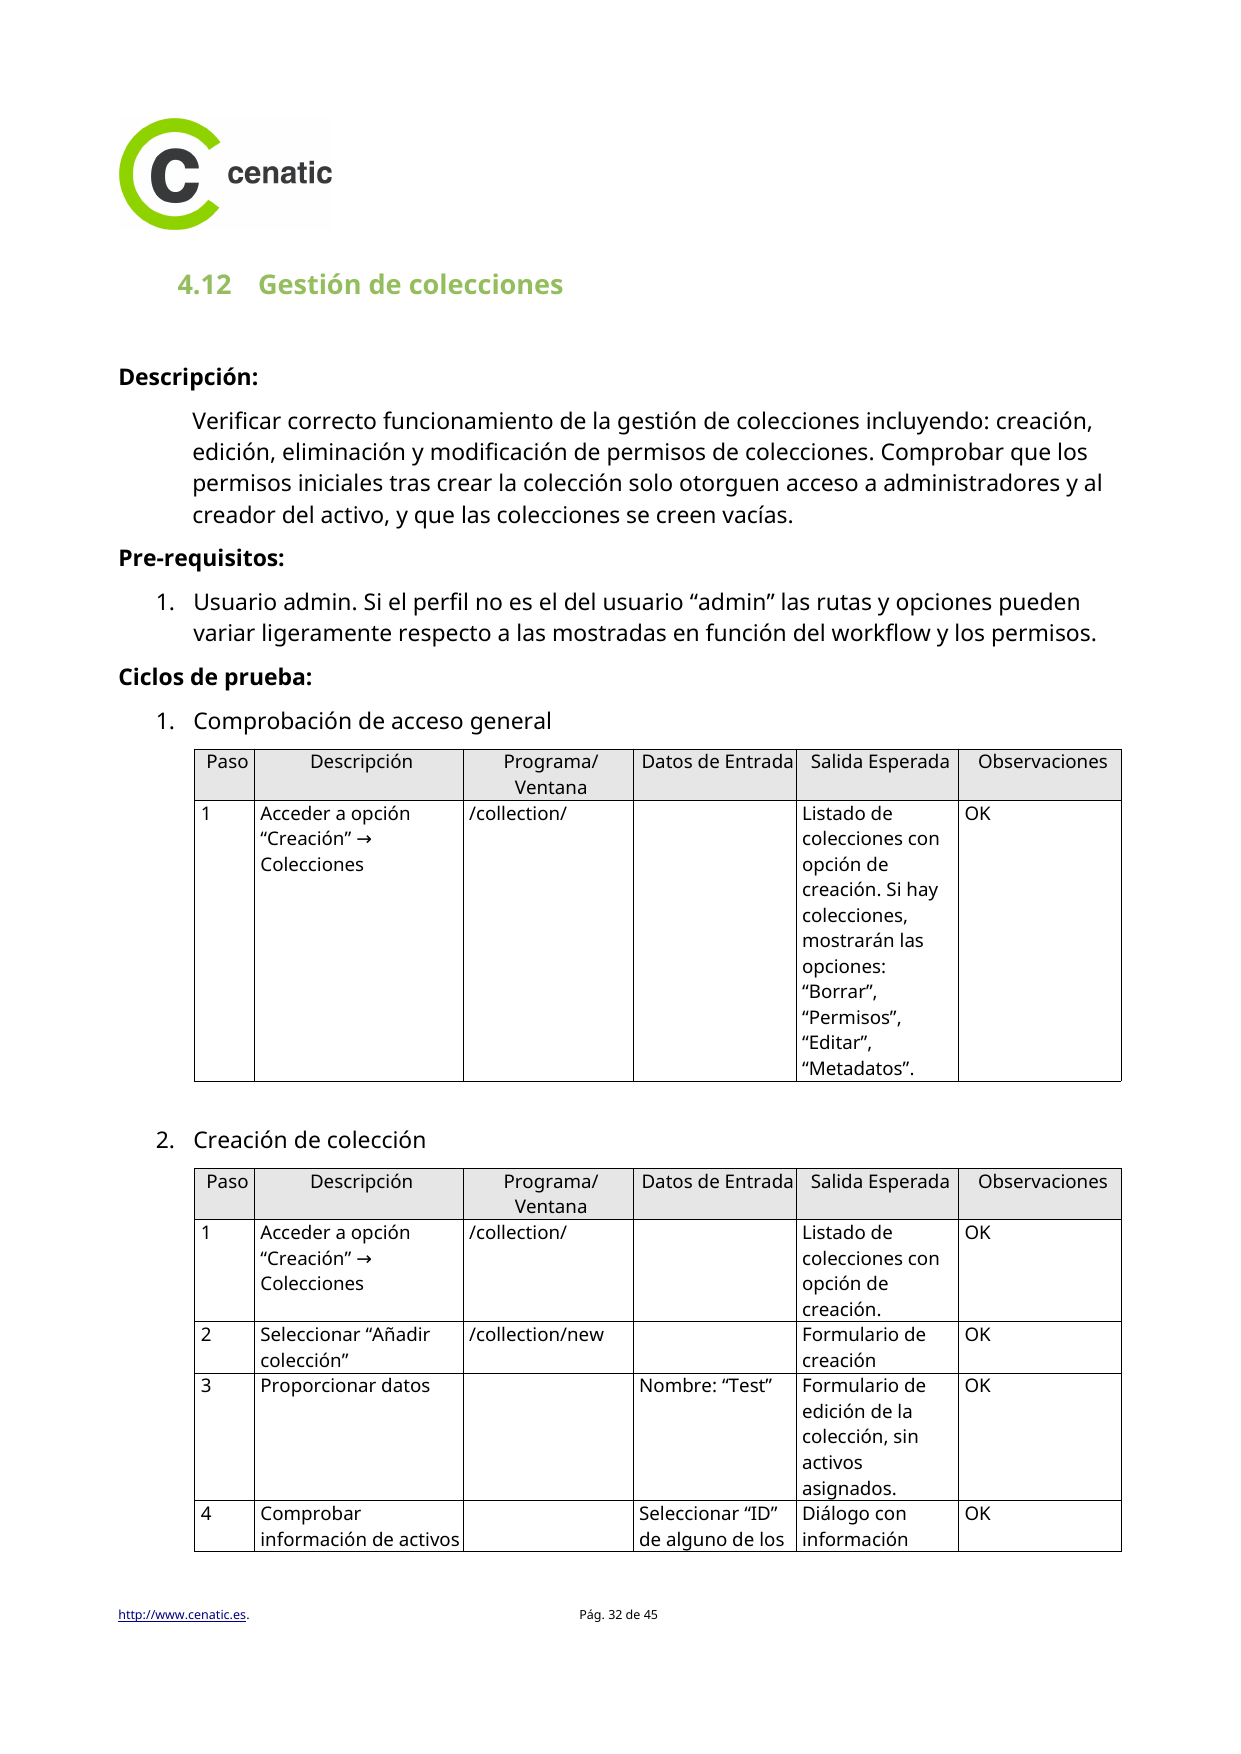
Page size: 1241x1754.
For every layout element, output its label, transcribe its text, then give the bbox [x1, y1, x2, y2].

list Creación de colección [156, 1124, 1122, 1156]
table_cell Seleccionar “Añadir colección” [255, 1322, 463, 1373]
table_cell /collection/ [464, 1220, 633, 1321]
table_cell /collection/ [464, 801, 633, 1081]
table_cell Diálogo con información [797, 1501, 958, 1551]
list Usuario admin. Si el perfil no es el del usuario “admin” las rutas y opciones pueden variar ligeramente respecto a las mostradas en función del workflow y los permisos. [156, 586, 1122, 648]
table_header Observaciones [959, 750, 1121, 800]
list Comprobación de acceso general [156, 705, 1122, 736]
table_cell Seleccionar “ID” de alguno de los [634, 1501, 796, 1551]
table_cell [634, 1220, 796, 1321]
table_cell [634, 801, 796, 1081]
table_cell 4 [195, 1501, 254, 1551]
subtitle Gestión de colecciones [118, 265, 1122, 302]
table_cell Acceder a opción “Creación” → Colecciones [255, 1220, 463, 1321]
table_header Programa/Ventana [464, 1169, 633, 1219]
table_cell [634, 1322, 796, 1373]
table_header Salida Esperada [797, 1169, 958, 1219]
table_header Descripción [255, 1169, 463, 1219]
table_cell [464, 1374, 633, 1500]
table_header Programa/Ventana [464, 750, 633, 800]
text Verificar correcto funcionamiento de la gestión de colecciones incluyendo: creación, edición, eliminación y modificación de permisos de colecciones. Comprobar que los permisos iniciales tras crear la colección solo otorguen acceso a administradores y al creador del activo, y que las colecciones se creen vacías. [192, 405, 1122, 530]
table_cell [464, 1501, 633, 1551]
table_cell Comprobar información de activos [255, 1501, 463, 1551]
table_cell Proporcionar datos [255, 1374, 463, 1500]
table_cell /collection/new [464, 1322, 633, 1373]
table_cell 2 [195, 1322, 254, 1373]
table_cell OK [959, 801, 1121, 1081]
table_cell Listado de colecciones con opción de creación. [797, 1220, 958, 1321]
table_cell Nombre: “Test” [634, 1374, 796, 1500]
table_cell Formulario de creación [797, 1322, 958, 1373]
table_cell 3 [195, 1374, 254, 1500]
table_cell Listado de colecciones con opción de creación. Si hay colecciones, mostrarán las opciones: “Borrar”, “Permisos”, “Editar”, “Metadatos”. [797, 801, 958, 1081]
text Ciclos de prueba: [118, 661, 1122, 692]
table_header Paso [195, 1169, 254, 1219]
table_header Datos de Entrada [634, 750, 796, 800]
table_cell OK [959, 1501, 1121, 1551]
table_cell 1 [195, 1220, 254, 1321]
text Pre-requisitos: [118, 542, 1122, 573]
table_header Datos de Entrada [634, 1169, 796, 1219]
table_cell OK [959, 1322, 1121, 1373]
table_cell Acceder a opción “Creación” → Colecciones [255, 801, 463, 1081]
table_header Observaciones [959, 1169, 1121, 1219]
text Descripción: [118, 361, 1122, 392]
table_header Salida Esperada [797, 750, 958, 800]
picture [119, 118, 332, 230]
table_cell 1 [195, 801, 254, 1081]
table_header Descripción [255, 750, 463, 800]
table_header Paso [195, 750, 254, 800]
table_cell OK [959, 1220, 1121, 1321]
table_cell Formulario de edición de la colección, sin activos asignados. [797, 1374, 958, 1500]
table_cell OK [959, 1374, 1121, 1500]
